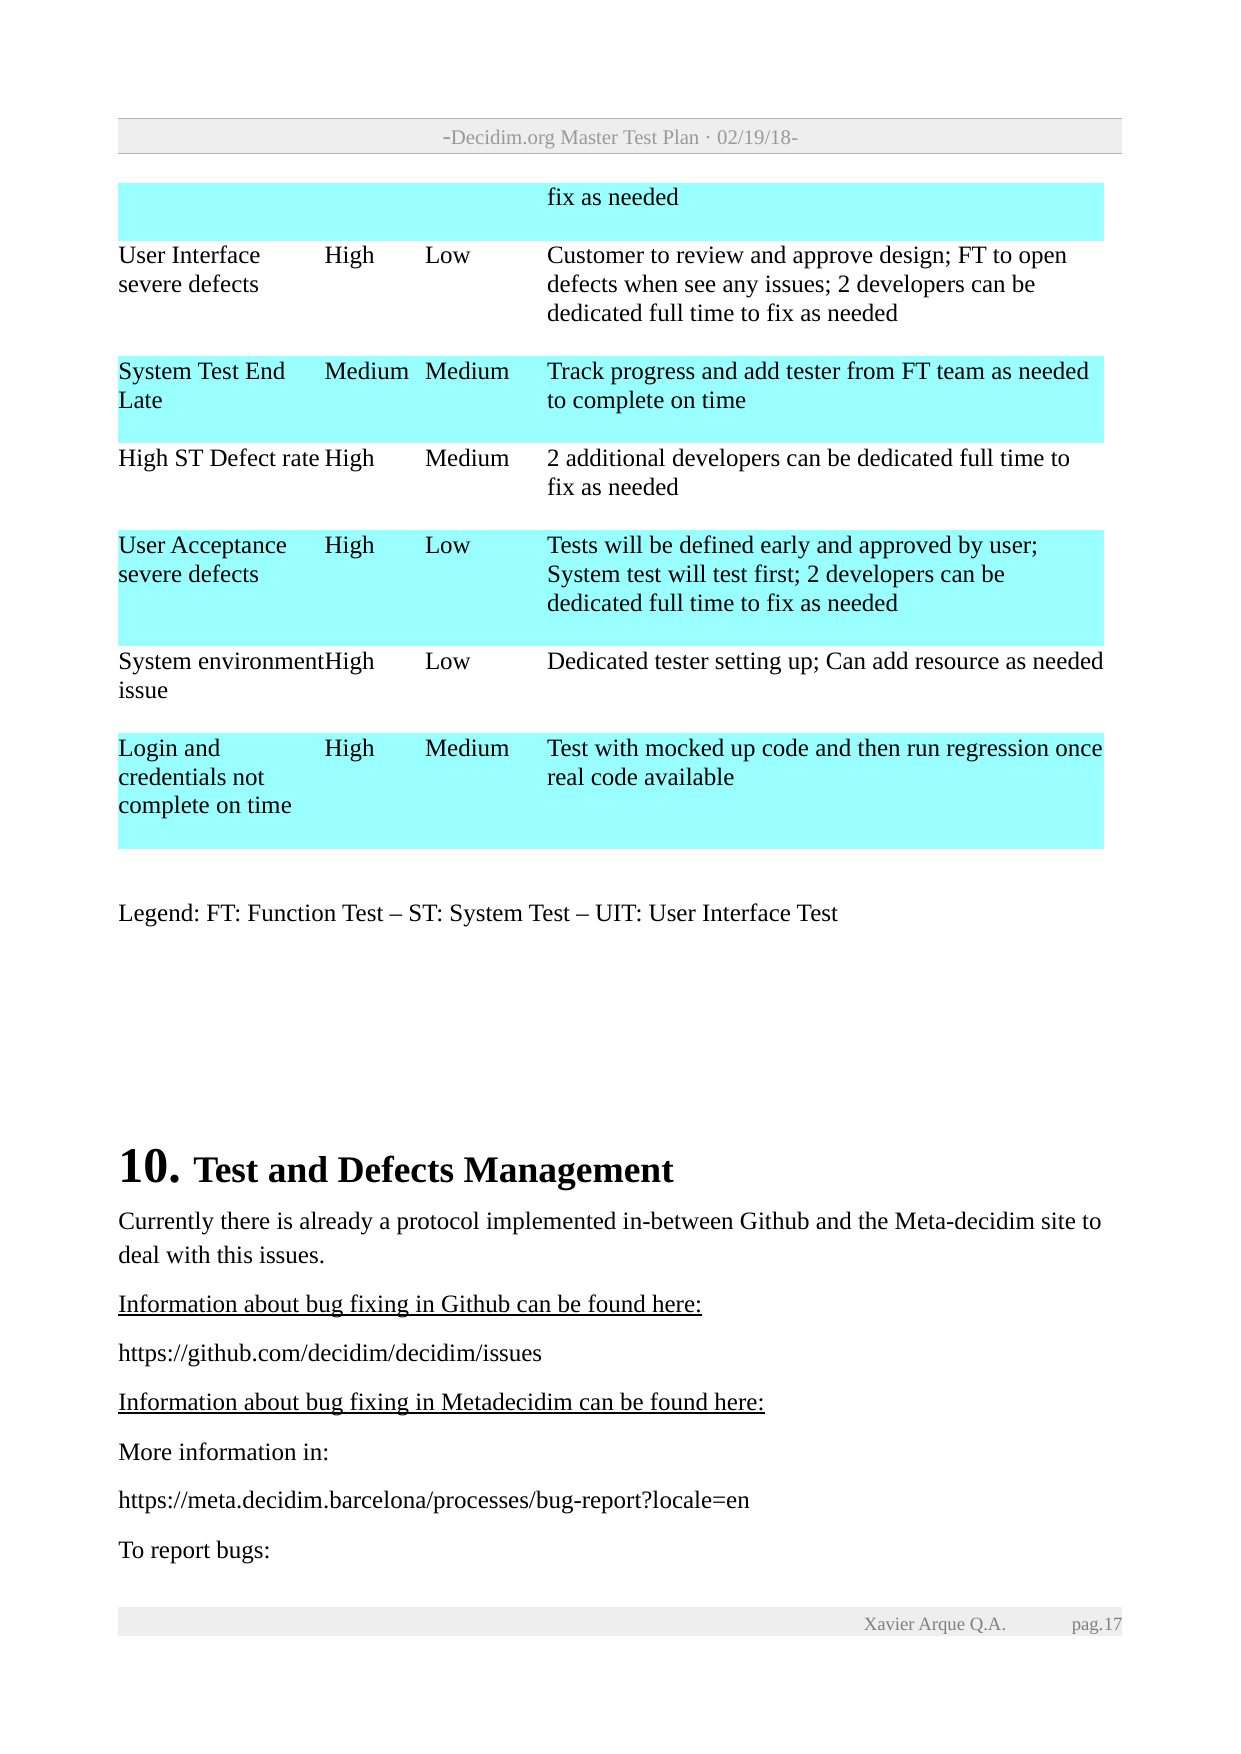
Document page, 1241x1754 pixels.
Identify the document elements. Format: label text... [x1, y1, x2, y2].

table_cell Medium [425, 443, 547, 530]
text https://meta.decidim.barcelona/processes/bug-report?locale=en [118, 1486, 1122, 1514]
table_cell Low [425, 646, 547, 733]
table_cell System Test End Late [118, 356, 324, 443]
table_cell User Acceptance severe defects [118, 530, 324, 646]
table_cell [324, 183, 425, 241]
table_cell High ST Defect rate [118, 443, 324, 530]
table_cell fix as needed [547, 183, 1104, 241]
text Information about bug fixing in Metadecidim can be found here: [118, 1387, 1122, 1416]
table_cell Tests will be defined early and approved by user; System test will test first; 2 developers can be dedicated full time to fix as needed [547, 530, 1104, 646]
table_cell Test with mocked up code and then run regression once real code available [547, 733, 1104, 849]
table_cell Medium [324, 356, 425, 443]
text To report bugs: [118, 1535, 1122, 1563]
table_cell User Interface severe defects [118, 241, 324, 356]
table_cell Login and credentials not complete on time [118, 733, 324, 849]
table_cell Customer to review and approve design; FT to open defects when see any issues; 2 developers can be dedicated full time to fix as needed [547, 241, 1104, 356]
text Legend: FT: Function Test – ST: System Test – UIT: User Interface Test [118, 898, 1122, 927]
text Information about bug fixing in Github can be found here: [118, 1289, 1122, 1318]
text https://github.com/decidim/decidim/issues [118, 1338, 1122, 1367]
table_cell High [324, 241, 425, 356]
table_cell Track progress and add tester from FT team as needed to complete on time [547, 356, 1104, 443]
table_cell Medium [425, 356, 547, 443]
table_cell 2 additional developers can be dedicated full time to fix as needed [547, 443, 1104, 530]
subtitle 10. Test and Defects Management [118, 1136, 1122, 1193]
table_cell [425, 183, 547, 241]
table_cell Medium [425, 733, 547, 849]
table_cell Low [425, 241, 547, 356]
table_cell High [324, 530, 425, 646]
table_cell [118, 183, 324, 241]
table_cell System environment issue [118, 646, 324, 733]
text More information in: [118, 1437, 1122, 1465]
text Currently there is already a protocol implemented in-between Github and the Meta-decidim site to deal with this issues. [118, 1206, 1122, 1269]
table_cell Low [425, 530, 547, 646]
table_cell Dedicated tester setting up; Can add resource as needed [547, 646, 1104, 733]
table_cell High [324, 733, 425, 849]
table_cell High [324, 646, 425, 733]
table_cell High [324, 443, 425, 530]
